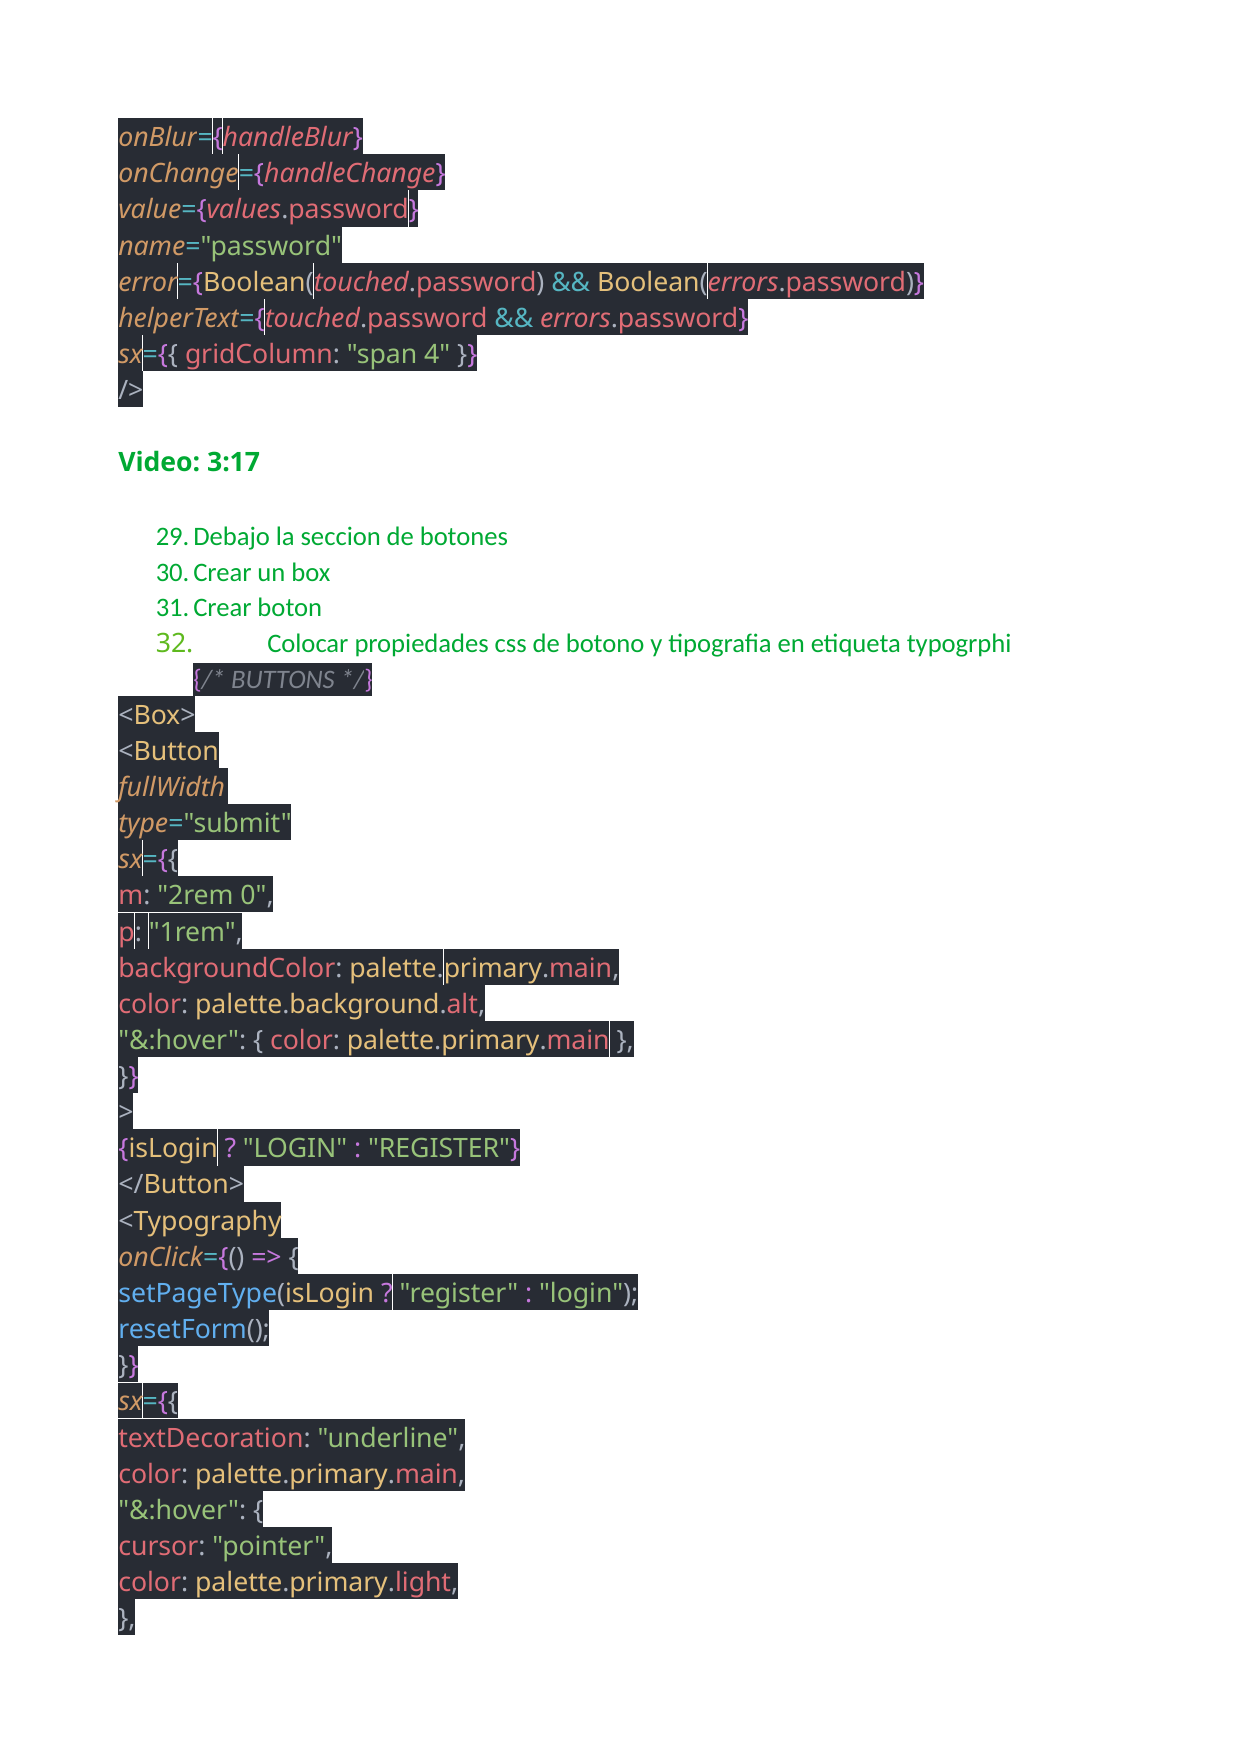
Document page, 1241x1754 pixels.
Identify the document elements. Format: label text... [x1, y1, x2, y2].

text /> Video: 3:17 [118, 371, 1175, 516]
list Colocar propiedades css de botono y tipografia en etiqueta typogrphi {/* BUTTONS */} [156, 623, 1175, 696]
list Crear boton [156, 588, 1175, 623]
text </Button> [118, 1166, 1175, 1202]
text name="password" [118, 227, 1175, 263]
text resetForm(); [118, 1310, 1175, 1346]
text setPageType(isLogin ? "register" : "login"); [118, 1274, 1175, 1310]
text onBlur={handleBlur} [118, 118, 1175, 154]
text sx={{ [118, 1382, 1175, 1418]
text textDecoration: "underline", [118, 1418, 1175, 1455]
text <Button [118, 732, 1175, 768]
text <Box> [118, 696, 1175, 732]
text onClick={() => { [118, 1238, 1175, 1274]
text p: "1rem", [118, 912, 1175, 949]
text {isLogin ? "LOGIN" : "REGISTER"} [118, 1129, 1175, 1166]
text color: palette.primary.light, [118, 1563, 1175, 1599]
list Crear un box [156, 552, 1175, 588]
text <Typography [118, 1202, 1175, 1238]
text color: palette.background.alt, [118, 985, 1175, 1021]
text cursor: "pointer", [118, 1527, 1175, 1563]
text sx={{ [118, 840, 1175, 876]
text > [118, 1093, 1175, 1129]
text "&:hover": { color: palette.primary.main }, [118, 1021, 1175, 1057]
text value={values.password} [118, 190, 1175, 227]
text type="submit" [118, 804, 1175, 840]
text onChange={handleChange} [118, 154, 1175, 190]
text "&:hover": { [118, 1491, 1175, 1527]
text backgroundColor: palette.primary.main, [118, 949, 1175, 985]
text error={Boolean(touched.password) && Boolean(errors.password)} [118, 263, 1175, 299]
text }} [118, 1346, 1175, 1382]
text }, [118, 1599, 1175, 1635]
list Debajo la seccion de botones [156, 516, 1175, 552]
text fullWidth [118, 768, 1175, 804]
text color: palette.primary.main, [118, 1455, 1175, 1491]
text sx={{ gridColumn: "span 4" }} [118, 335, 1175, 371]
text helperText={touched.password && errors.password} [118, 299, 1175, 335]
text }} [118, 1057, 1175, 1093]
text m: "2rem 0", [118, 876, 1175, 912]
